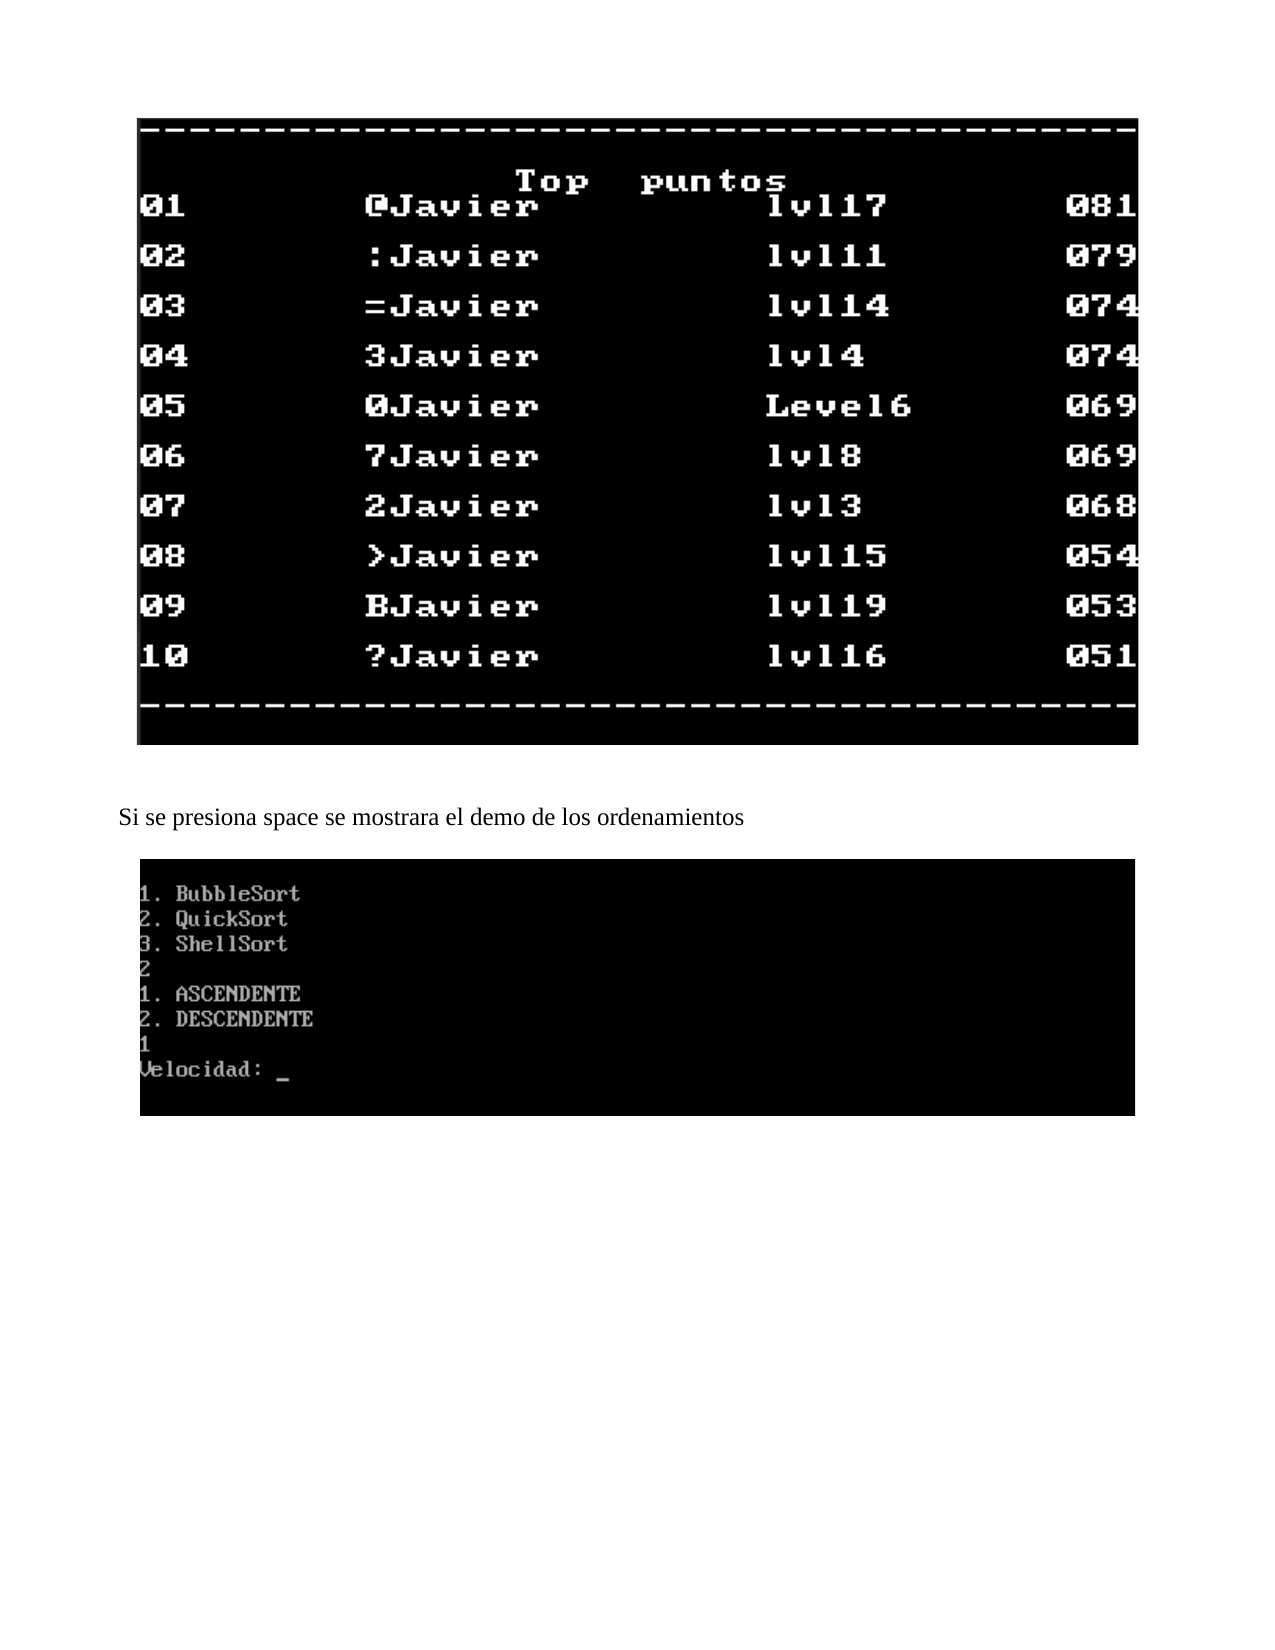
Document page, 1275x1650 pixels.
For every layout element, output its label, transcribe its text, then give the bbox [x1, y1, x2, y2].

picture [136, 118, 1139, 745]
picture [140, 859, 1136, 1116]
text Si se presiona space se mostrara el demo de los ordenamientos [118, 802, 1157, 831]
